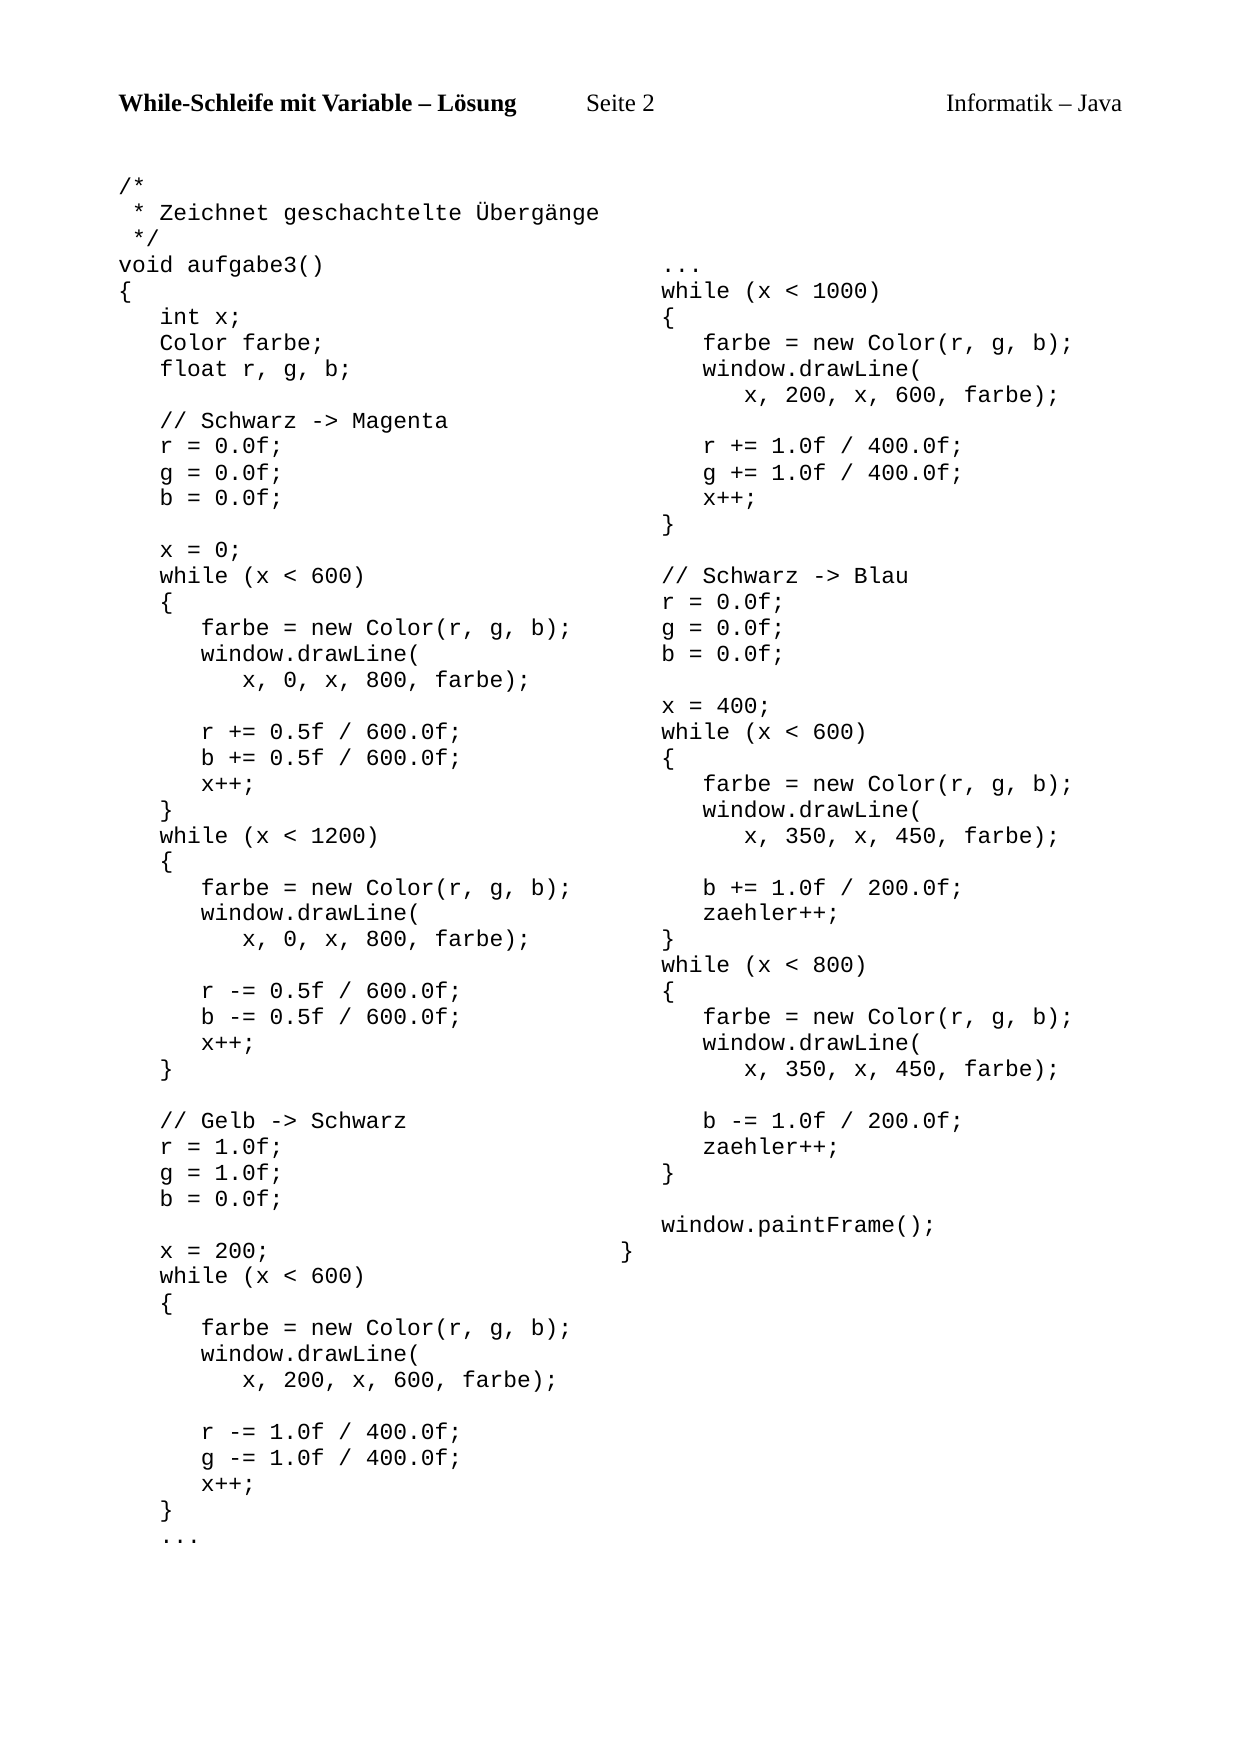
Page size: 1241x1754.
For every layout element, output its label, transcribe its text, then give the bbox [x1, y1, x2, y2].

table_header ... while (x < 1000) { farbe = new Color(r, g, b); window.drawLine( x, 200, x, 600, farbe); r += 1.0f / 400.0f; g += 1.0f / 400.0f; x++; } // Schwarz -> Blau r = 0.0f; g = 0.0f; b = 0.0f; x = 400; while (x < 600) { farbe = new Color(r, g, b); window.drawLine( x, 350, x, 450, farbe); b += 1.0f / 200.0f; zaehler++; } while (x < 800) { farbe = new Color(r, g, b); window.drawLine( x, 350, x, 450, farbe); b -= 1.0f / 200.0f; zaehler++; } window.paintFrame(); } [620, 176, 1122, 1550]
table_header /* * Zeichnet geschachtelte Übergänge */ void aufgabe3() { int x; Color farbe; float r, g, b; // Schwarz -> Magenta r = 0.0f; g = 0.0f; b = 0.0f; x = 0; while (x < 600) { farbe = new Color(r, g, b); window.drawLine( x, 0, x, 800, farbe); r += 0.5f / 600.0f; b += 0.5f / 600.0f; x++; } while (x < 1200) { farbe = new Color(r, g, b); window.drawLine( x, 0, x, 800, farbe); r -= 0.5f / 600.0f; b -= 0.5f / 600.0f; x++; } // Gelb -> Schwarz r = 1.0f; g = 1.0f; b = 0.0f; x = 200; while (x < 600) { farbe = new Color(r, g, b); window.drawLine( x, 200, x, 600, farbe); r -= 1.0f / 400.0f; g -= 1.0f / 400.0f; x++; } ... [118, 176, 620, 1550]
